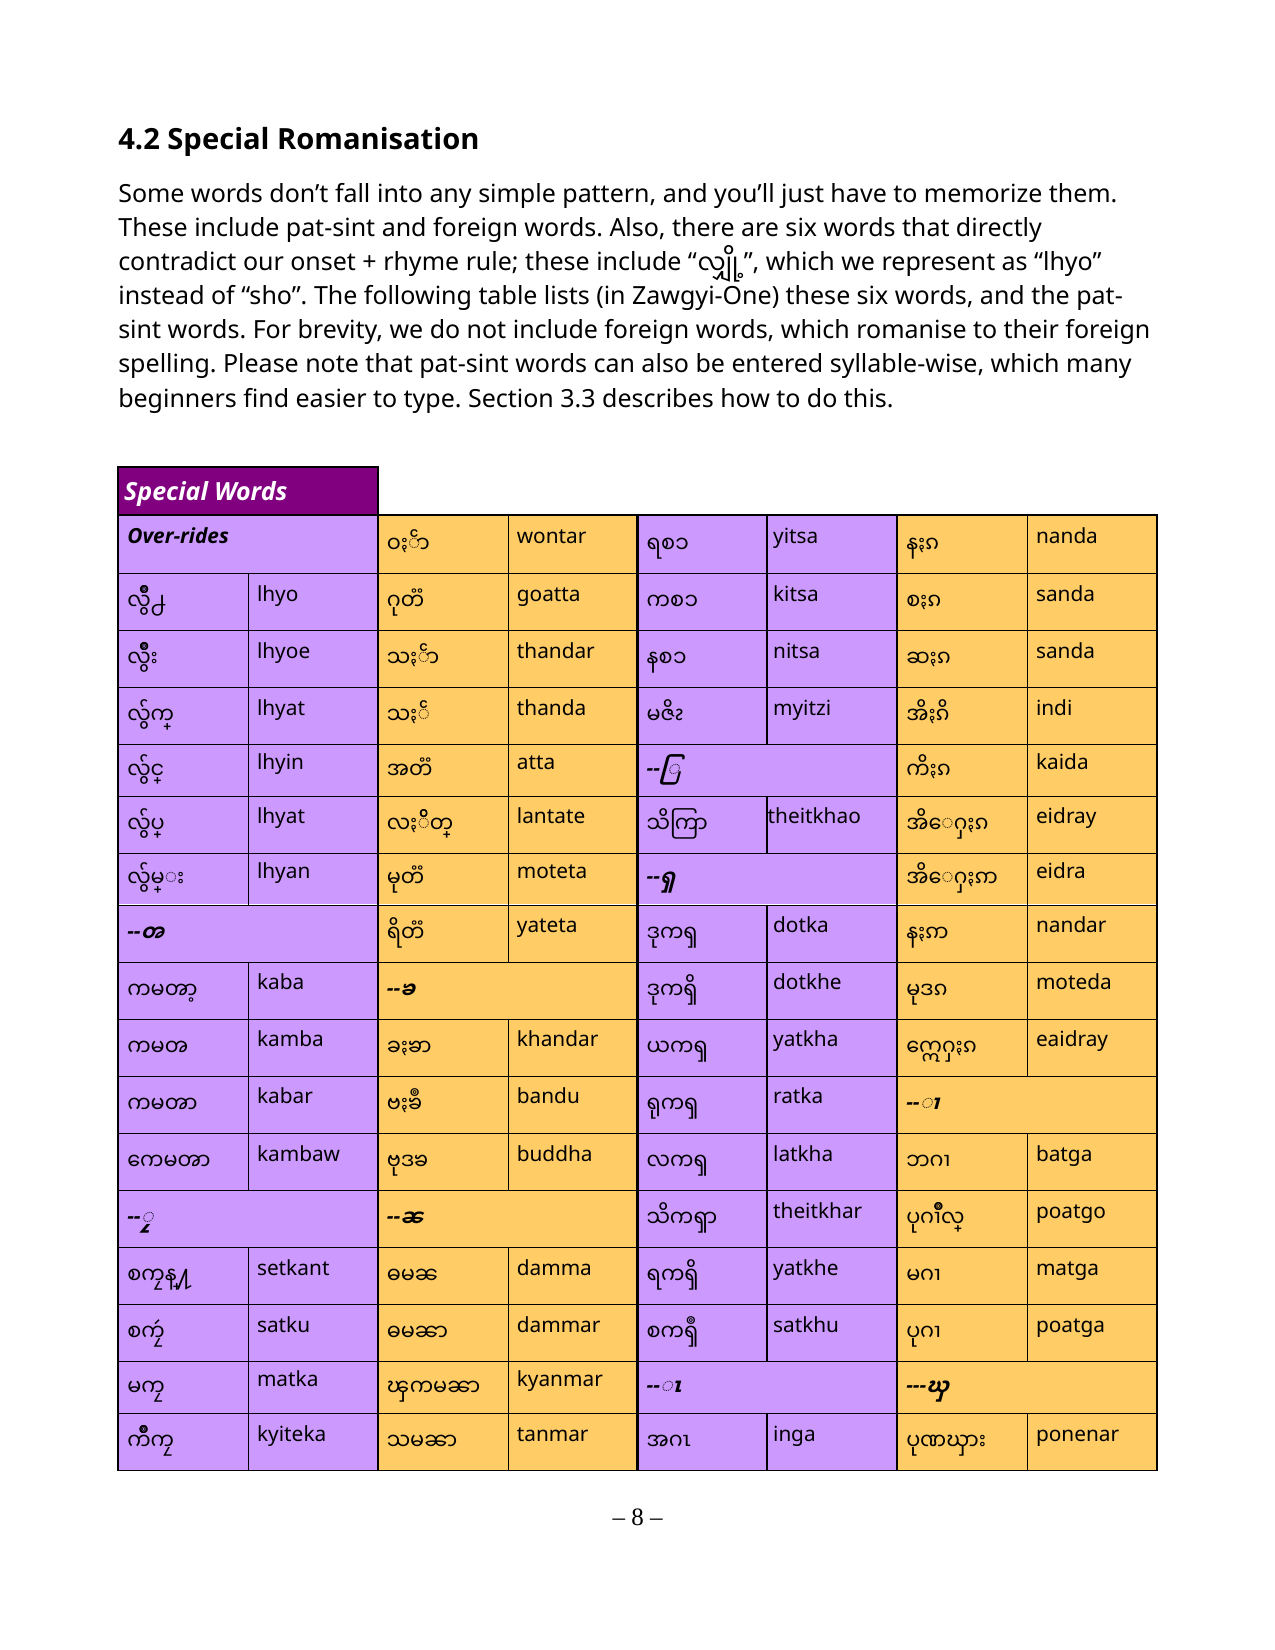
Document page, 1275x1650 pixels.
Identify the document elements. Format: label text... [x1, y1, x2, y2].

table_cell setkant [249, 1248, 377, 1304]
table_cell nandar [1028, 906, 1156, 962]
table_cell ၾကမၼာ [379, 1362, 508, 1413]
table_cell ပုဂၢိဳလ္ [898, 1191, 1027, 1247]
table_cell ponenar [1028, 1414, 1156, 1470]
table_cell lantate [509, 797, 636, 853]
table_cell bandu [509, 1077, 636, 1133]
table_cell --ၼ [379, 1191, 636, 1247]
table_cell matga [1028, 1248, 1156, 1304]
table_cell မဂၢ [898, 1248, 1027, 1304]
table_cell matka [249, 1362, 377, 1413]
table_cell နႏၵာ [898, 906, 1027, 962]
table_cell အဂၤ [639, 1414, 766, 1470]
table_cell လွ်က္ [119, 688, 248, 744]
table_cell kaida [1028, 745, 1156, 796]
table_header [379, 466, 1157, 514]
table_cell batga [1028, 1134, 1156, 1190]
table_cell nitsa [768, 631, 896, 687]
table_cell --ၠ [119, 1191, 377, 1247]
table_cell ---ၰ [898, 1362, 1156, 1413]
table_cell --ၶ [379, 963, 636, 1019]
table_cell kyanmar [509, 1362, 636, 1413]
table_cell ratka [768, 1077, 896, 1133]
table_cell lhyoe [249, 631, 377, 687]
table_cell moteta [509, 854, 636, 904]
table_cell goatta [509, 574, 636, 630]
table_cell kyiteka [249, 1414, 377, 1470]
text Some words don’t fall into any simple pattern, and you’ll just have to memorize them. These include pat-sint and foreign words. Also, there are six words that directly contradict our onset + rhyme rule; these include “လျှို့”, which we represent as “lhyo” instead of “sho”. The following table lists (in Zawgyi-One) these six words, and the pat-sint words. For brevity, we do not include foreign words, which romanise to their foreign spelling. Please note that pat-sint words can also be entered syllable-wise, which many beginners find easier to type. Section 3.3 describes how to do this. [118, 176, 1157, 414]
table_cell kaba [249, 963, 377, 1019]
table_cell inga [768, 1414, 896, 1470]
table_cell သိကြာ [639, 797, 766, 853]
table_cell ရကၡိ [639, 1248, 766, 1304]
table_cell သႏၲ [379, 688, 508, 744]
table_cell satku [249, 1305, 377, 1361]
table_cell က်ဳိကၠ [119, 1414, 248, 1470]
table_cell poatgo [1028, 1191, 1156, 1247]
table_cell ဂုတၱ [379, 574, 508, 630]
table_cell eidra [1028, 854, 1156, 904]
table_cell latkha [768, 1134, 896, 1190]
table_cell ယကၡ [639, 1020, 766, 1076]
table_cell ကေမၻာ [119, 1134, 248, 1190]
table_cell မုဒၵ [898, 963, 1027, 1019]
table_cell ဝႏၲာ [379, 516, 508, 573]
table_cell ဆႏၵ [898, 631, 1027, 687]
table_cell tanmar [509, 1414, 636, 1470]
table_cell --ြ [639, 745, 896, 796]
table_cell yateta [509, 906, 636, 962]
table_cell ရုကၡ [639, 1077, 766, 1133]
table_cell theitkhar [768, 1191, 896, 1247]
subtitle 4.2 Special Romanisation [118, 118, 1157, 158]
table_cell အတၱ [379, 745, 508, 796]
table_cell သမၼာ [379, 1414, 508, 1470]
table_cell khandar [509, 1020, 636, 1076]
table_cell lhyo [249, 574, 377, 630]
table_cell ဓမၼ [379, 1248, 508, 1304]
table_cell --ၢ [898, 1077, 1156, 1133]
table_cell စကၠန္႔ [119, 1248, 248, 1304]
table_cell lhyat [249, 797, 377, 853]
table_cell အိႏၵိ [898, 688, 1027, 744]
table_header Special Words [119, 468, 377, 514]
table_cell kabar [249, 1077, 377, 1133]
table_cell သိကၡာ [639, 1191, 766, 1247]
table_cell theitkhao [768, 797, 896, 853]
table_cell ဗုဒၶ [379, 1134, 508, 1190]
table_cell ပုဏၰား [898, 1414, 1027, 1470]
table_cell --ၻ [119, 906, 377, 962]
table_cell စကၠဴ [119, 1305, 248, 1361]
table_cell စႏၵ [898, 574, 1027, 630]
table_cell sanda [1028, 574, 1156, 630]
table_cell ဒုကၡိ [639, 963, 766, 1019]
table_cell buddha [509, 1134, 636, 1190]
table_cell kamba [249, 1020, 377, 1076]
table_cell dotkhe [768, 963, 896, 1019]
table_cell yatkhe [768, 1248, 896, 1304]
table_cell ကိႏၵ [898, 745, 1027, 796]
table_cell atta [509, 745, 636, 796]
table_cell လွ်ဳိး [119, 631, 248, 687]
table_cell ရစၥ [639, 516, 766, 573]
table_cell မုတၱ [379, 854, 508, 904]
table_cell လကၡ [639, 1134, 766, 1190]
table_cell ကမၻာ [119, 1077, 248, 1133]
table_cell dotka [768, 906, 896, 962]
table_cell yatkha [768, 1020, 896, 1076]
table_cell သႏၲာ [379, 631, 508, 687]
table_cell lhyan [249, 854, 377, 904]
table_cell မဇိၩ [639, 688, 766, 744]
table_cell myitzi [768, 688, 896, 744]
table_cell ဓမၼာ [379, 1305, 508, 1361]
table_cell ကမၻ [119, 1020, 248, 1076]
table_cell ကစၥ [639, 574, 766, 630]
table_cell ဗႏၶဳ [379, 1077, 508, 1133]
table_cell lhyin [249, 745, 377, 796]
table_cell လွ်ဳိ႕ [119, 574, 248, 630]
table_cell မကၠ [119, 1362, 248, 1413]
table_cell poatga [1028, 1305, 1156, 1361]
table_cell sanda [1028, 631, 1156, 687]
table_cell စကၡဳ [639, 1305, 766, 1361]
table_cell thanda [509, 688, 636, 744]
table_cell kitsa [768, 574, 896, 630]
table_cell ရိတၱ [379, 906, 508, 962]
table_cell ကမၻာ့ [119, 963, 248, 1019]
table_cell eaidray [1028, 1020, 1156, 1076]
table_cell လွ်မ္း [119, 854, 248, 904]
table_cell အိေႁႏၵ [898, 797, 1027, 853]
table_cell Over-rides [119, 516, 377, 573]
table_cell ပုဂၢ [898, 1305, 1027, 1361]
table_cell --ၤ [639, 1362, 896, 1413]
table_cell --ၡ [639, 854, 896, 904]
table_cell လႏၲိတ္ [379, 797, 508, 853]
table_cell ဣေႁႏၵ [898, 1020, 1027, 1076]
table_cell ဘဂၢ [898, 1134, 1027, 1190]
table_cell eidray [1028, 797, 1156, 853]
table_cell lhyat [249, 688, 377, 744]
table_cell yitsa [768, 516, 896, 573]
table_cell damma [509, 1248, 636, 1304]
table_cell နစၥ [639, 631, 766, 687]
table_cell dammar [509, 1305, 636, 1361]
table_cell satkhu [768, 1305, 896, 1361]
table_cell နႏၵ [898, 516, 1027, 573]
table_cell လွ်င္ [119, 745, 248, 796]
table_cell wontar [509, 516, 636, 573]
table_cell indi [1028, 688, 1156, 744]
table_cell nanda [1028, 516, 1156, 573]
table_cell လွ်ပ္ [119, 797, 248, 853]
table_cell thandar [509, 631, 636, 687]
table_cell ခႏၶာ [379, 1020, 508, 1076]
table_cell kambaw [249, 1134, 377, 1190]
table_cell အိေႁႏၵာ [898, 854, 1027, 904]
table_cell moteda [1028, 963, 1156, 1019]
table_cell ဒုကၡ [639, 906, 766, 962]
